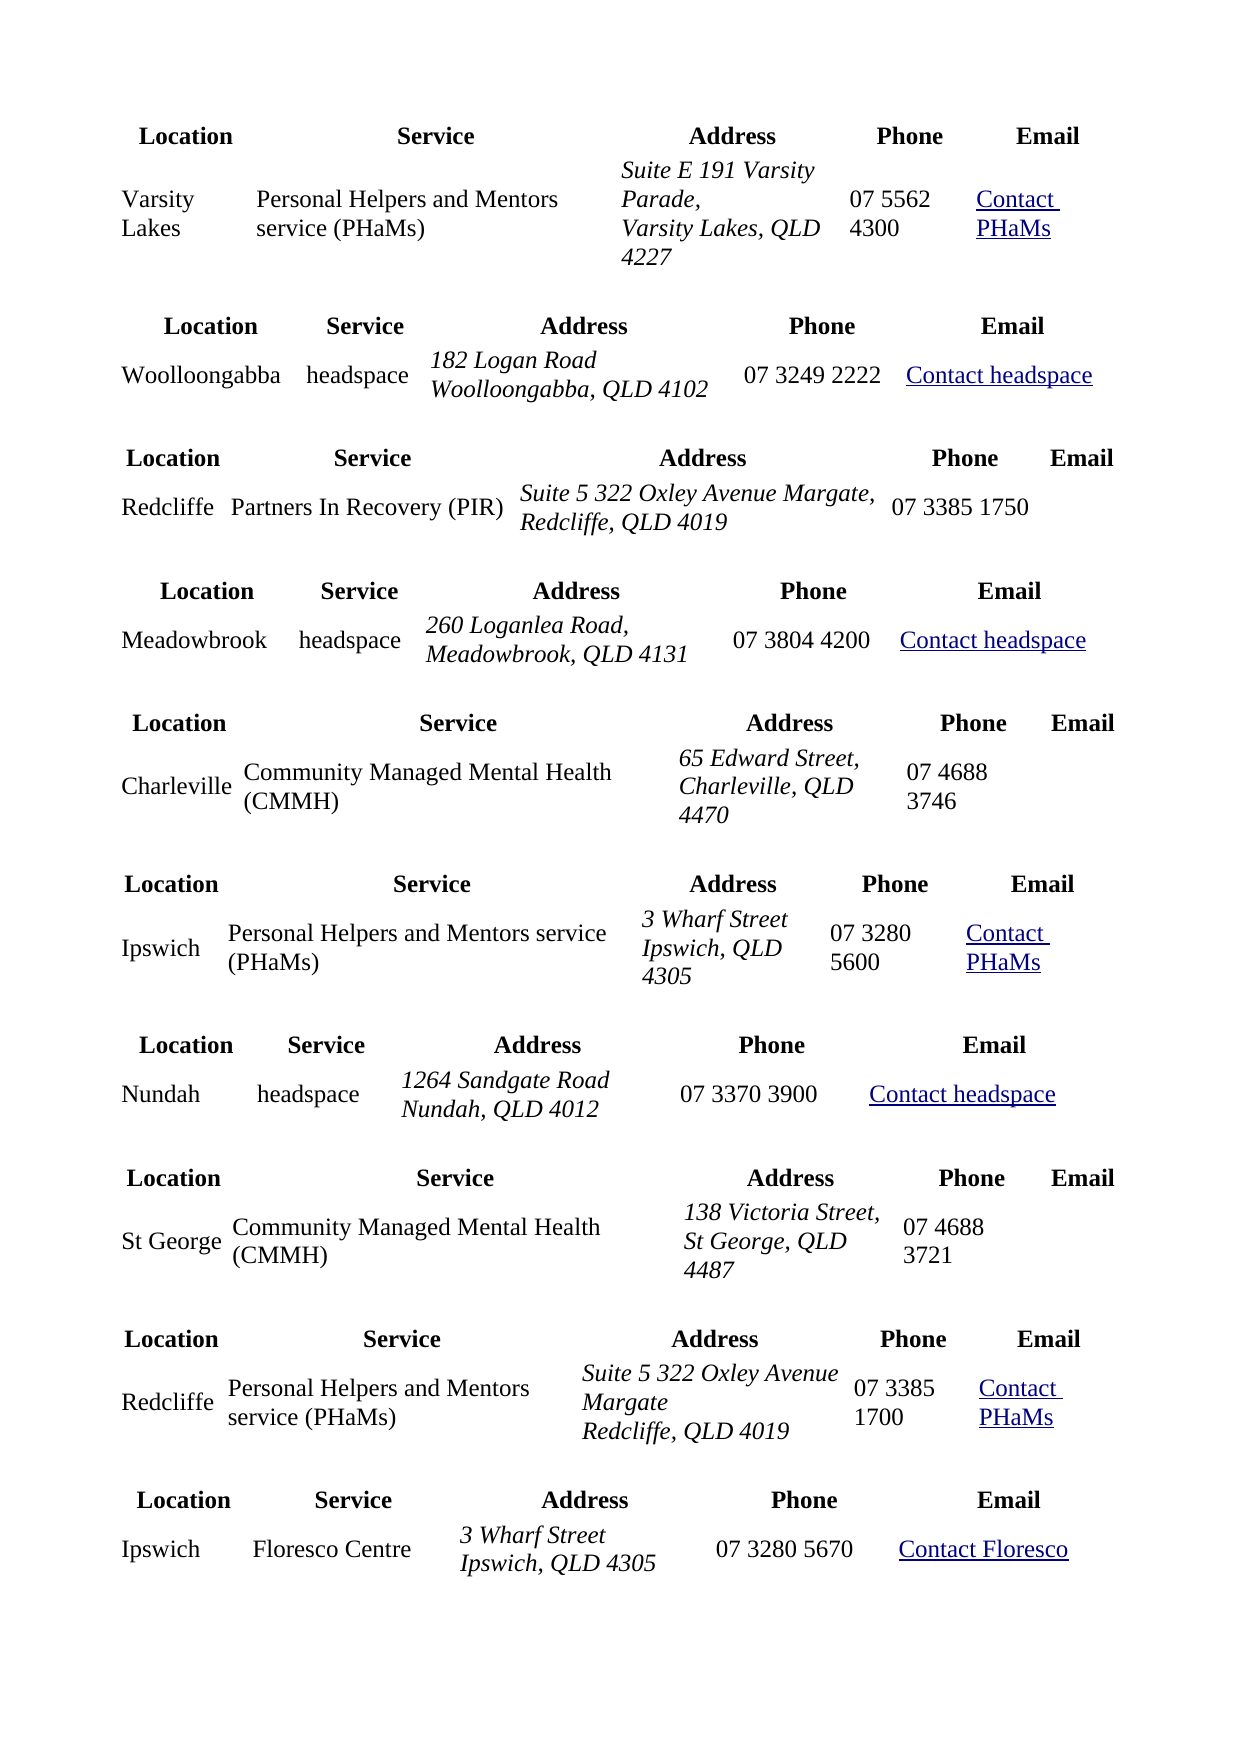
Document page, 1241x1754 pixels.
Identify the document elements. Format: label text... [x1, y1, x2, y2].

table_header Service [253, 118, 618, 153]
table_cell 138 Victoria Street, St George, QLD 4487 [681, 1195, 900, 1287]
table_cell [1043, 740, 1122, 832]
table_cell 07 3280 5600 [827, 901, 963, 993]
table_header Phone [827, 866, 963, 901]
table_header Email [973, 118, 1122, 153]
table_header Address [618, 118, 846, 153]
table_cell Redcliffe [118, 1356, 225, 1448]
table_cell Community Managed Mental Health (CMMH) [229, 1195, 681, 1287]
table_cell Contact PHaMs [973, 153, 1122, 273]
table_cell Personal Helpers and Mentors service (PHaMs) [225, 901, 639, 993]
table_cell Community Managed Mental Health (CMMH) [240, 740, 676, 832]
table_cell Contact Floresco [895, 1517, 1122, 1580]
table_header Location [118, 308, 303, 343]
table_header Address [398, 1028, 677, 1062]
table_cell Ipswich [118, 901, 225, 993]
table_header Phone [730, 573, 897, 607]
table_header Phone [851, 1321, 976, 1356]
table_cell Contact PHaMs [976, 1356, 1122, 1448]
table_header Email [903, 308, 1122, 343]
table_header Address [639, 866, 827, 901]
table_cell Ipswich [118, 1517, 249, 1580]
table_cell 07 3804 4200 [730, 608, 897, 671]
table_cell Personal Helpers and Mentors service (PHaMs) [253, 153, 618, 273]
table_header Service [229, 1160, 681, 1194]
table_cell Suite 5 322 Oxley Avenue Margate Redcliffe, QLD 4019 [579, 1356, 851, 1448]
table_cell 3 Wharf Street Ipswich, QLD 4305 [457, 1517, 713, 1580]
table_cell 3 Wharf Street Ipswich, QLD 4305 [639, 901, 827, 993]
table_cell 1264 Sandgate Road Nundah, QLD 4012 [398, 1062, 677, 1125]
table_cell Contact headspace [897, 608, 1122, 671]
table_header Service [296, 573, 423, 607]
table_cell 07 3249 2222 [741, 343, 903, 406]
table_cell Partners In Recovery (PIR) [228, 475, 517, 538]
table_cell 07 3370 3900 [677, 1062, 866, 1125]
table_header Location [118, 1028, 254, 1062]
table_header Address [457, 1482, 713, 1517]
table_cell Suite E 191 Varsity Parade, Varsity Lakes, QLD 4227 [618, 153, 846, 273]
table_header Service [303, 308, 427, 343]
table_header Service [225, 1321, 579, 1356]
table_header Location [118, 866, 225, 901]
table_header Address [423, 573, 730, 607]
table_header Address [676, 705, 903, 740]
table_header Address [579, 1321, 851, 1356]
table_cell 182 Logan Road Woolloongabba, QLD 4102 [427, 343, 741, 406]
table_header Email [1041, 440, 1122, 475]
table_header Email [1043, 705, 1122, 740]
table_cell 260 Loganlea Road, Meadowbrook, QLD 4131 [423, 608, 730, 671]
table_header Email [897, 573, 1122, 607]
table_cell Charleville [118, 740, 240, 832]
table_header Phone [889, 440, 1041, 475]
table_cell Woolloongabba [118, 343, 303, 406]
table_header Phone [904, 705, 1043, 740]
table_cell Contact headspace [866, 1062, 1122, 1125]
table_header Email [1043, 1160, 1122, 1194]
table_cell 07 5562 4300 [846, 153, 973, 273]
table_cell [1043, 1195, 1122, 1287]
table_header Service [249, 1482, 457, 1517]
table_header Phone [741, 308, 903, 343]
table_cell 65 Edward Street, Charleville, QLD 4470 [676, 740, 903, 832]
table_header Service [225, 866, 639, 901]
table_cell Varsity Lakes [118, 153, 253, 273]
table_cell 07 3385 1750 [889, 475, 1041, 538]
table_cell [1041, 475, 1122, 538]
table_header Phone [900, 1160, 1043, 1194]
table_header Service [240, 705, 676, 740]
table_cell 07 4688 3721 [900, 1195, 1043, 1287]
table_header Location [118, 1482, 249, 1517]
table_cell Contact PHaMs [963, 901, 1122, 993]
table_header Phone [677, 1028, 866, 1062]
table_cell 07 4688 3746 [904, 740, 1043, 832]
table_cell Personal Helpers and Mentors service (PHaMs) [225, 1356, 579, 1448]
table_header Address [681, 1160, 900, 1194]
table_header Email [963, 866, 1122, 901]
table_header Phone [713, 1482, 895, 1517]
table_header Location [118, 440, 228, 475]
table_header Location [118, 118, 253, 153]
table_cell 07 3385 1700 [851, 1356, 976, 1448]
table_cell Floresco Centre [249, 1517, 457, 1580]
table_cell Redcliffe [118, 475, 228, 538]
table_header Service [228, 440, 517, 475]
table_cell Suite 5 322 Oxley Avenue Margate, Redcliffe, QLD 4019 [517, 475, 888, 538]
table_cell Nundah [118, 1062, 254, 1125]
table_header Address [427, 308, 741, 343]
table_header Email [895, 1482, 1122, 1517]
table_header Location [118, 1321, 225, 1356]
table_cell 07 3280 5670 [713, 1517, 895, 1580]
table_cell headspace [254, 1062, 398, 1125]
table_header Address [517, 440, 888, 475]
table_cell Meadowbrook [118, 608, 296, 671]
table_header Phone [846, 118, 973, 153]
table_header Email [866, 1028, 1122, 1062]
table_header Location [118, 1160, 229, 1194]
table_cell Contact headspace [903, 343, 1122, 406]
table_header Email [976, 1321, 1122, 1356]
table_cell headspace [303, 343, 427, 406]
table_header Location [118, 705, 240, 740]
table_header Service [254, 1028, 398, 1062]
table_header Location [118, 573, 296, 607]
table_cell headspace [296, 608, 423, 671]
table_cell St George [118, 1195, 229, 1287]
